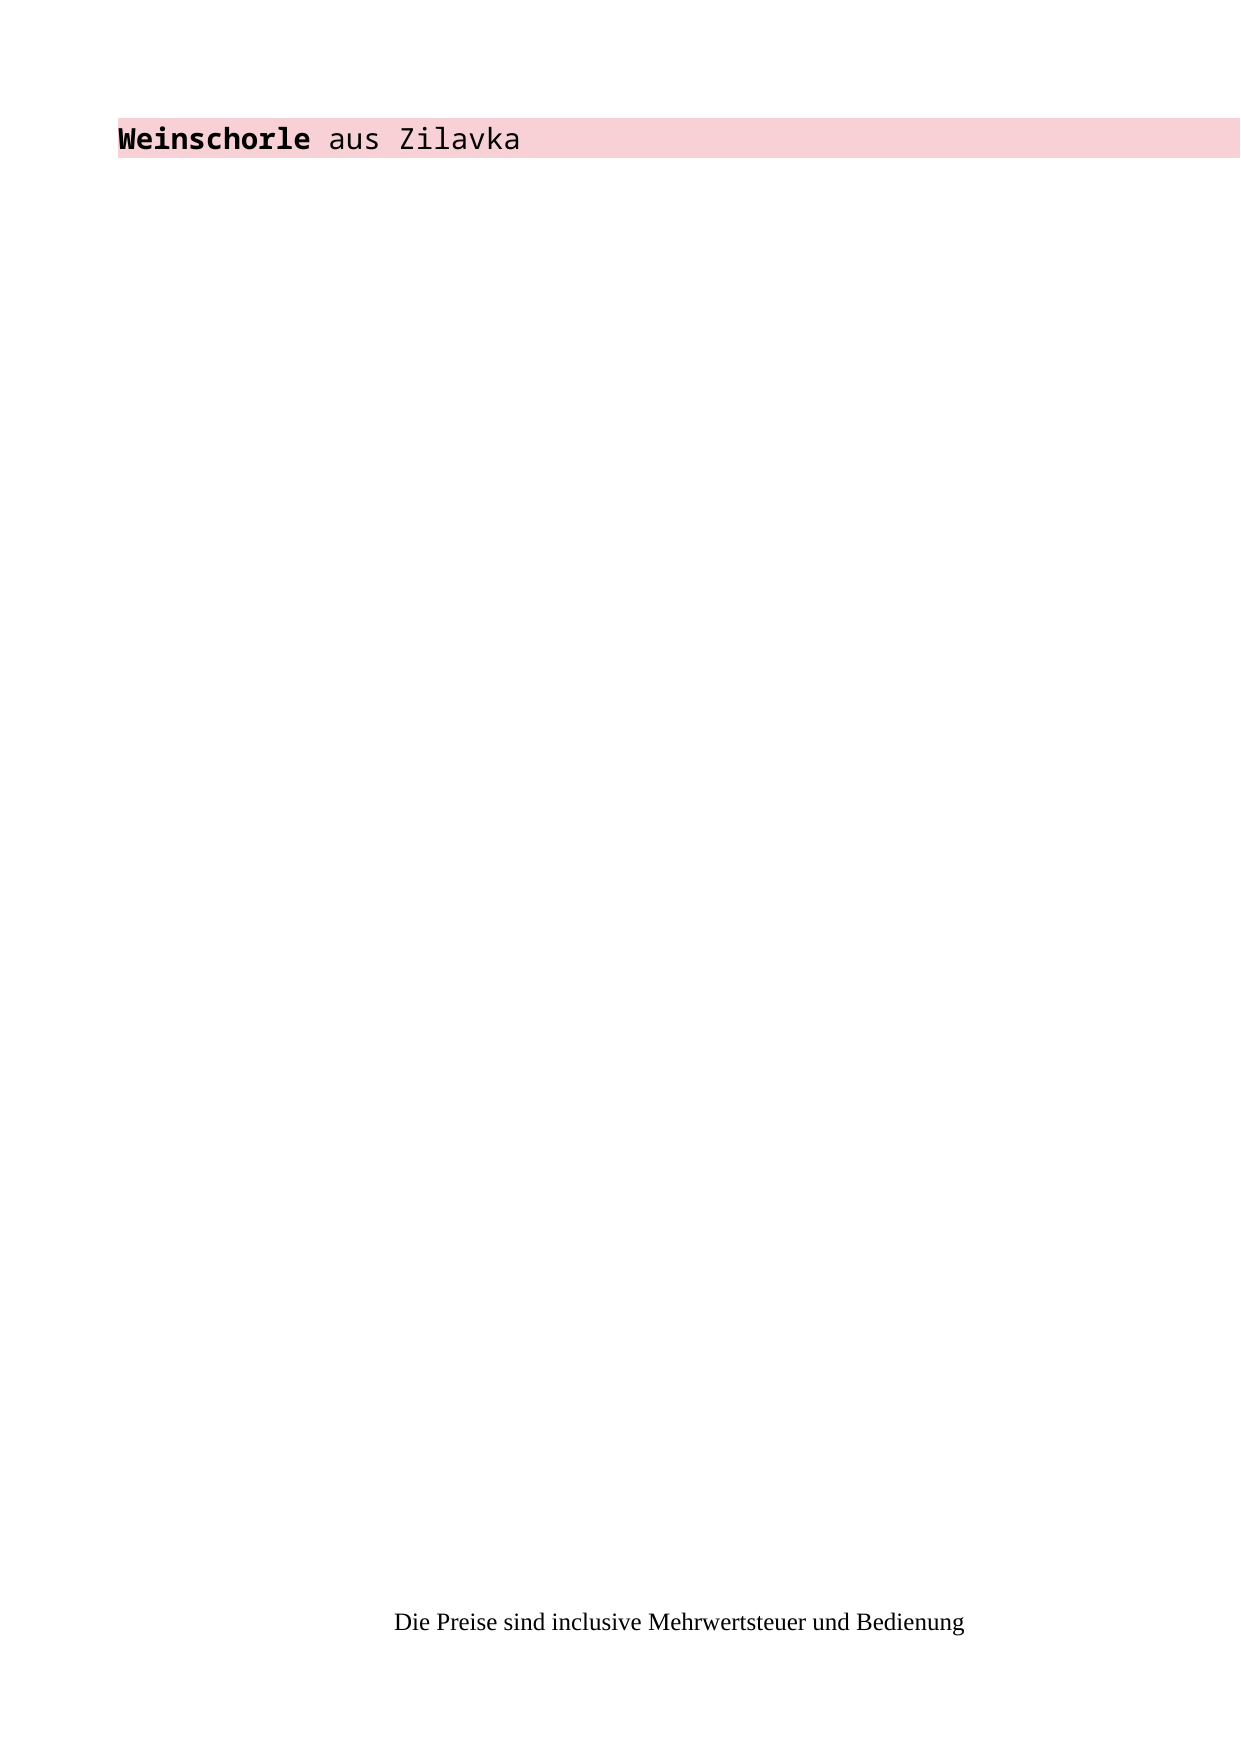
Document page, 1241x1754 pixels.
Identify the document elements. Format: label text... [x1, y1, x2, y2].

table_cell Weinschorle aus Zilavka [118, 118, 924, 158]
table_cell [924, 118, 1240, 158]
